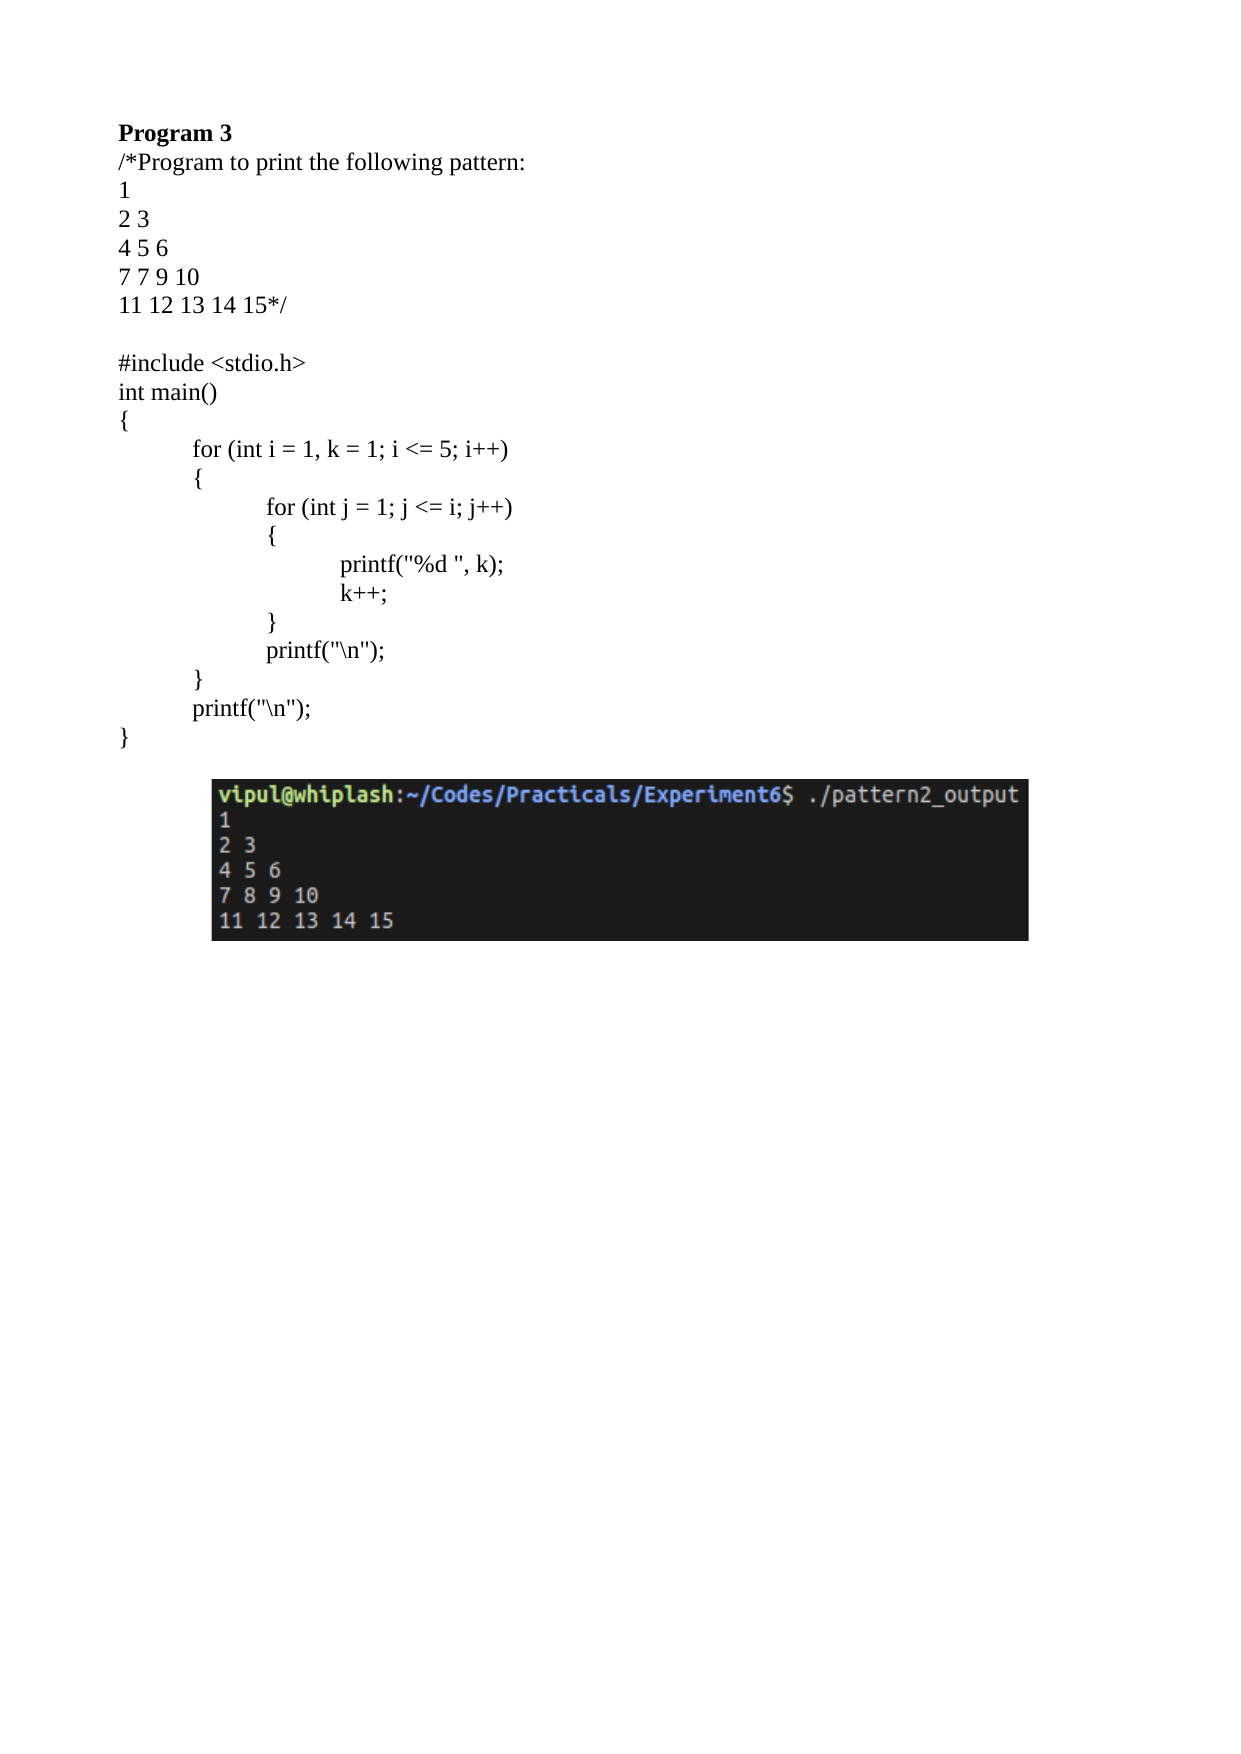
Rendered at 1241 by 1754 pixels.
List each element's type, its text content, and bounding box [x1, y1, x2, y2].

text 1 [118, 176, 1122, 204]
text } [118, 722, 1122, 751]
text 4 5 6 [118, 233, 1122, 262]
text for (int i = 1, k = 1; i <= 5; i++) [118, 434, 1122, 463]
text /*Program to print the following pattern: [118, 147, 1122, 176]
text 7 7 9 10 [118, 262, 1122, 291]
text 11 12 13 14 15*/ [118, 291, 1122, 319]
text 2 3 [118, 204, 1122, 233]
text #include <stdio.h> [118, 348, 1122, 377]
text } [118, 607, 1122, 636]
text { [118, 463, 1122, 492]
text } [118, 664, 1122, 693]
text k++; [118, 578, 1122, 607]
text for (int j = 1; j <= i; j++) [118, 492, 1122, 521]
text Program 3 [118, 118, 1122, 147]
text printf("\n"); [118, 693, 1122, 722]
text { [118, 521, 1122, 549]
text int main() [118, 377, 1122, 406]
text { [118, 406, 1122, 434]
text printf("%d ", k); [118, 549, 1122, 578]
text printf("\n"); [118, 636, 1122, 664]
picture [211, 779, 1029, 941]
